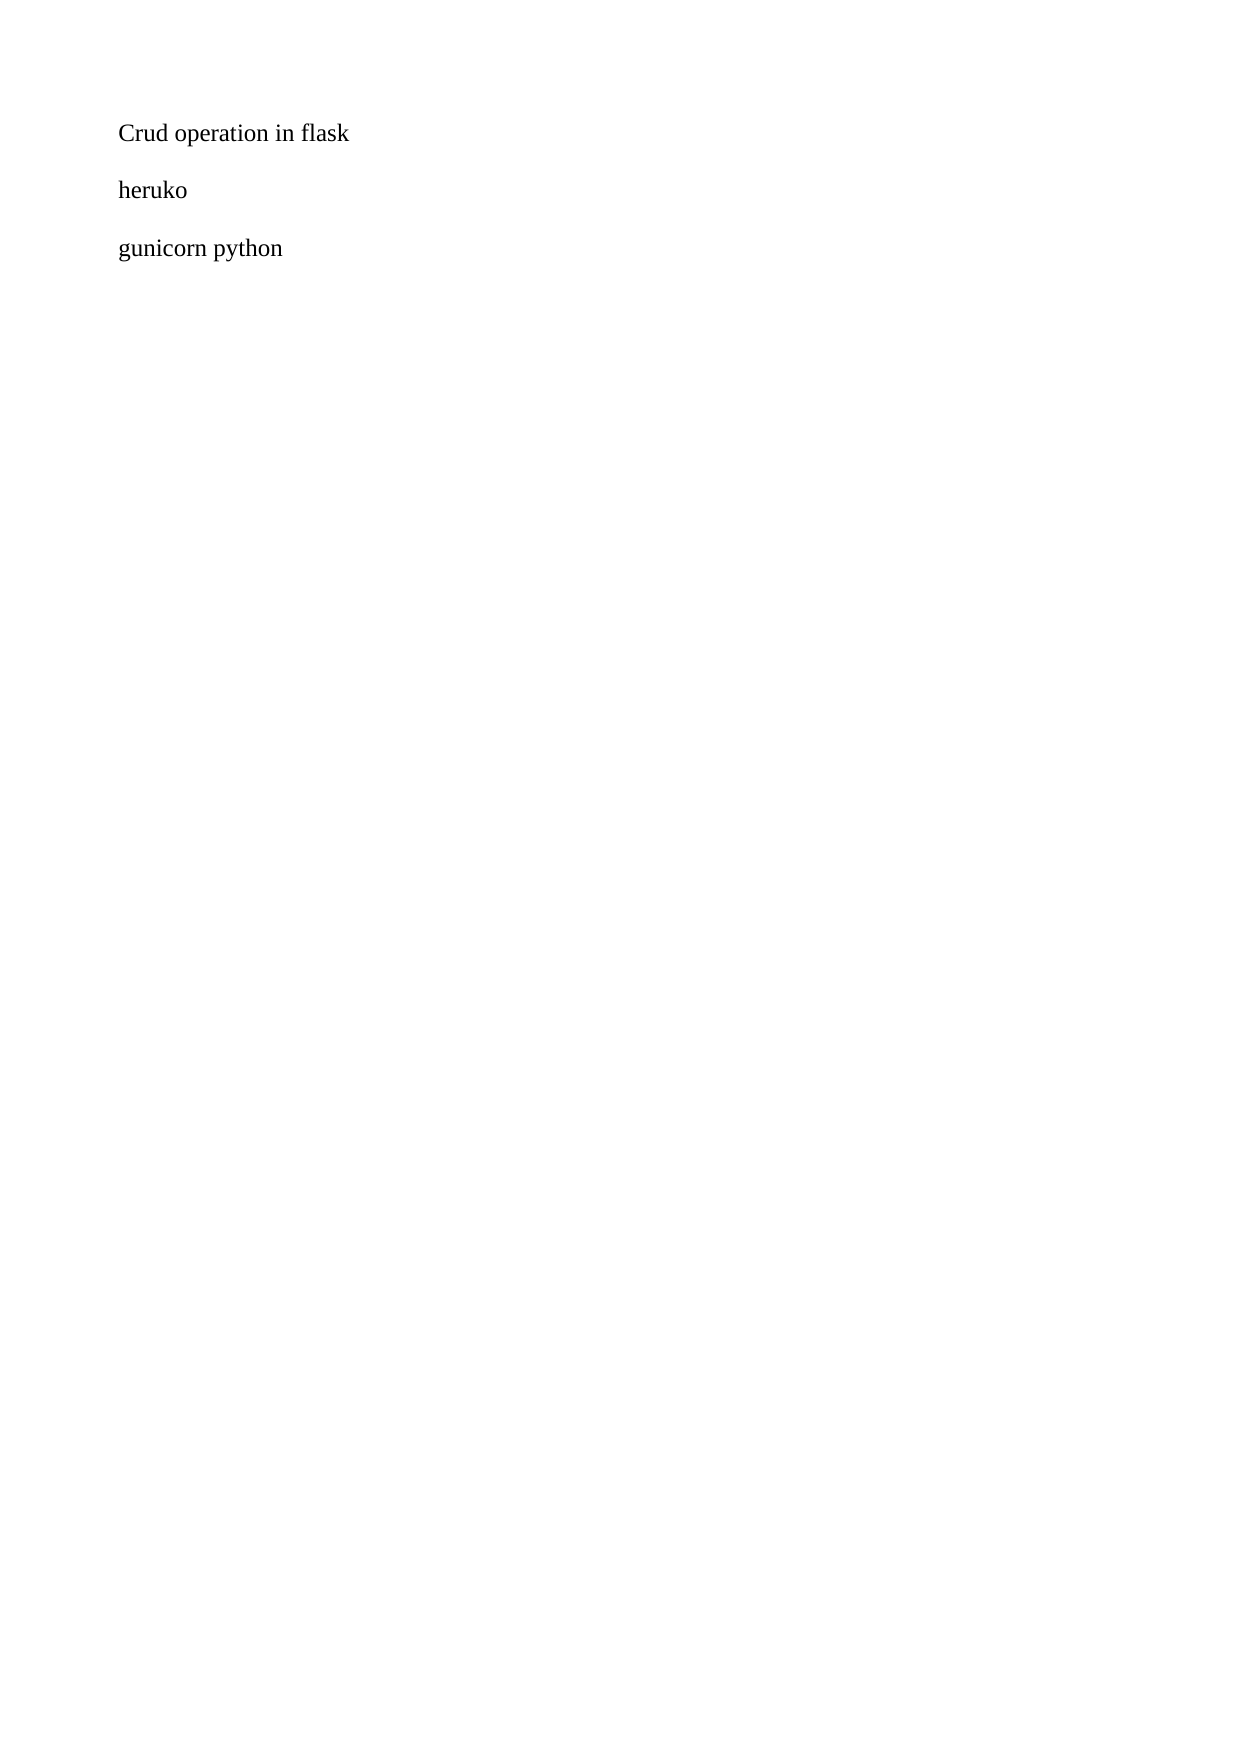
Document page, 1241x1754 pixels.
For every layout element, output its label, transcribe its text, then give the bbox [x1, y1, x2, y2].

text heruko [118, 176, 1122, 204]
text Crud operation in flask [118, 118, 1122, 147]
text gunicorn python [118, 233, 1122, 262]
